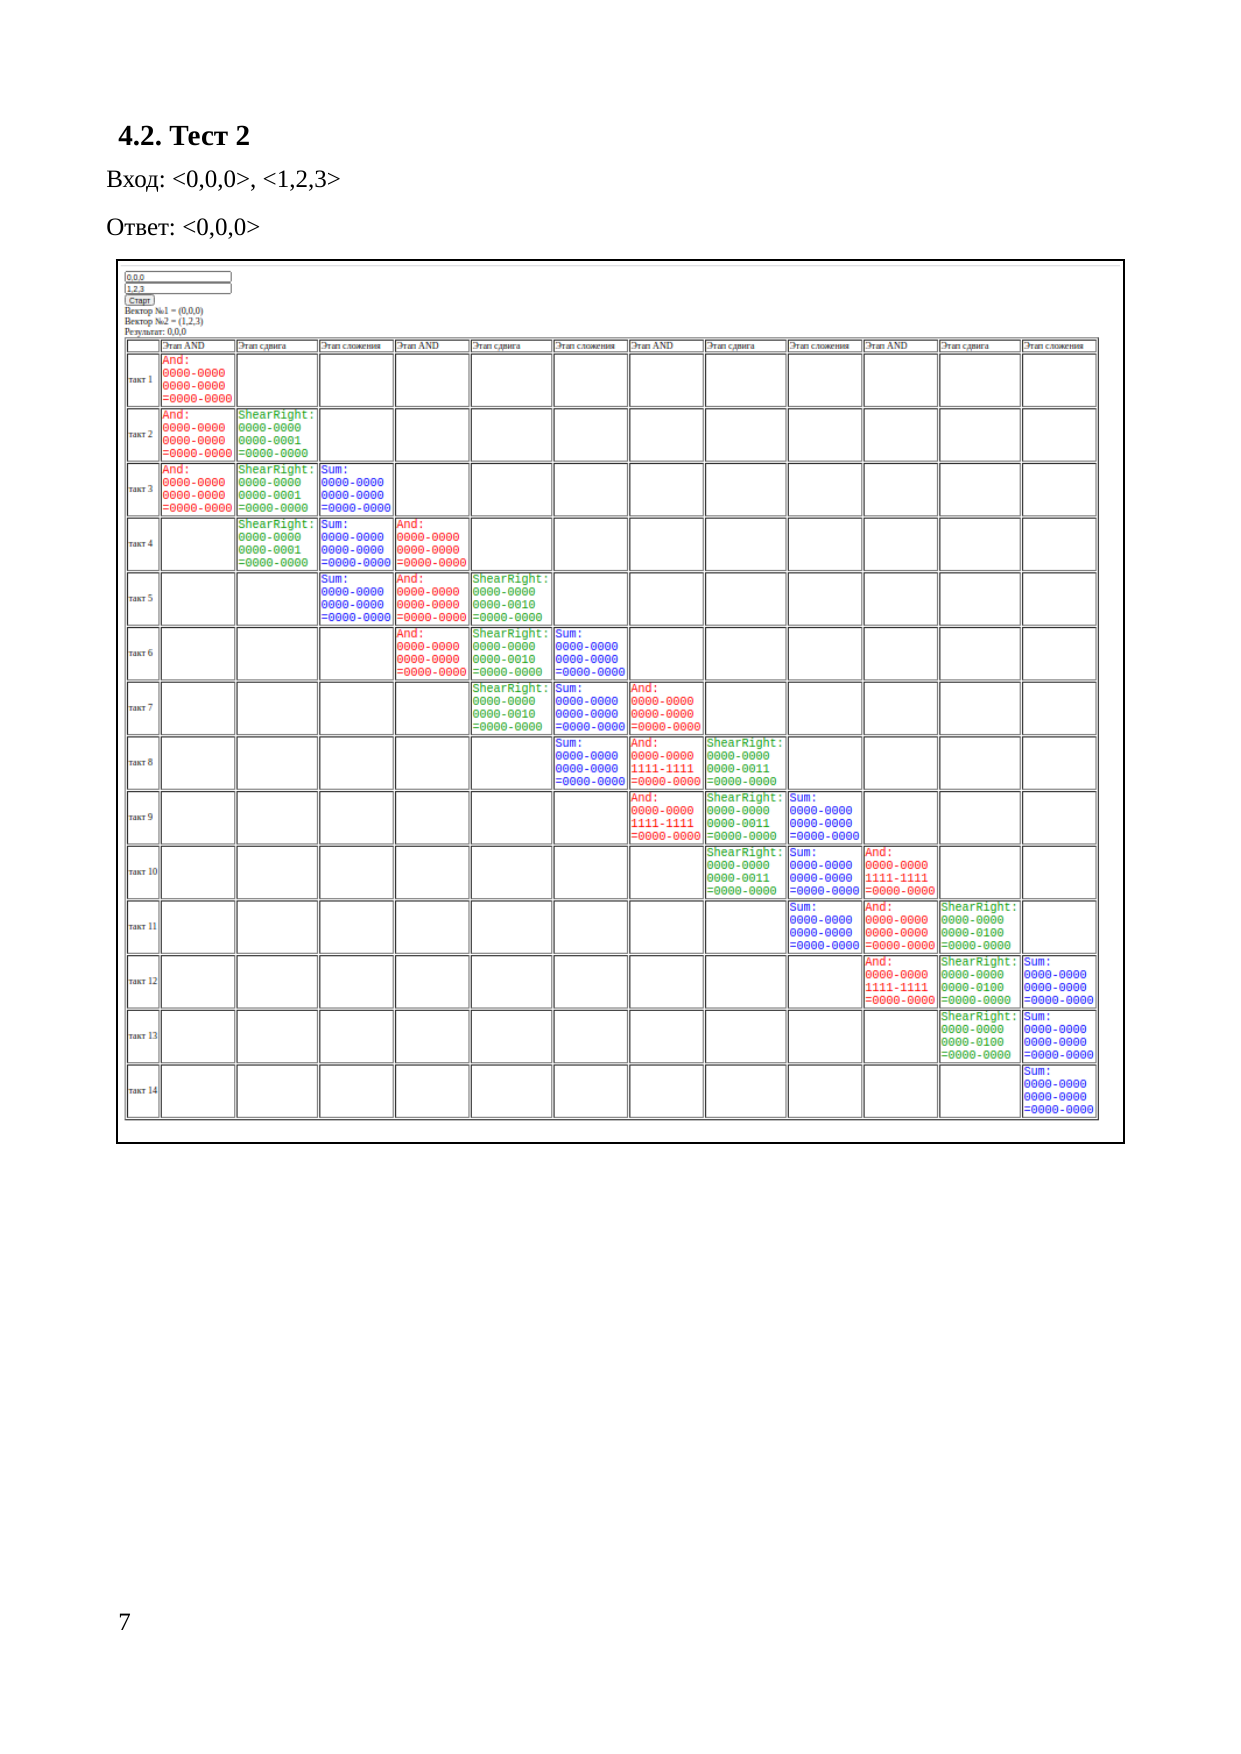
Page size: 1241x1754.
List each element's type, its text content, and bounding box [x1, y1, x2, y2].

subtitle Тест 2 [118, 118, 1122, 152]
text Ответ: <0,0,0> [106, 212, 1122, 241]
picture [120, 264, 1120, 1139]
text Вход: <0,0,0>, <1,2,3> [106, 164, 1122, 193]
